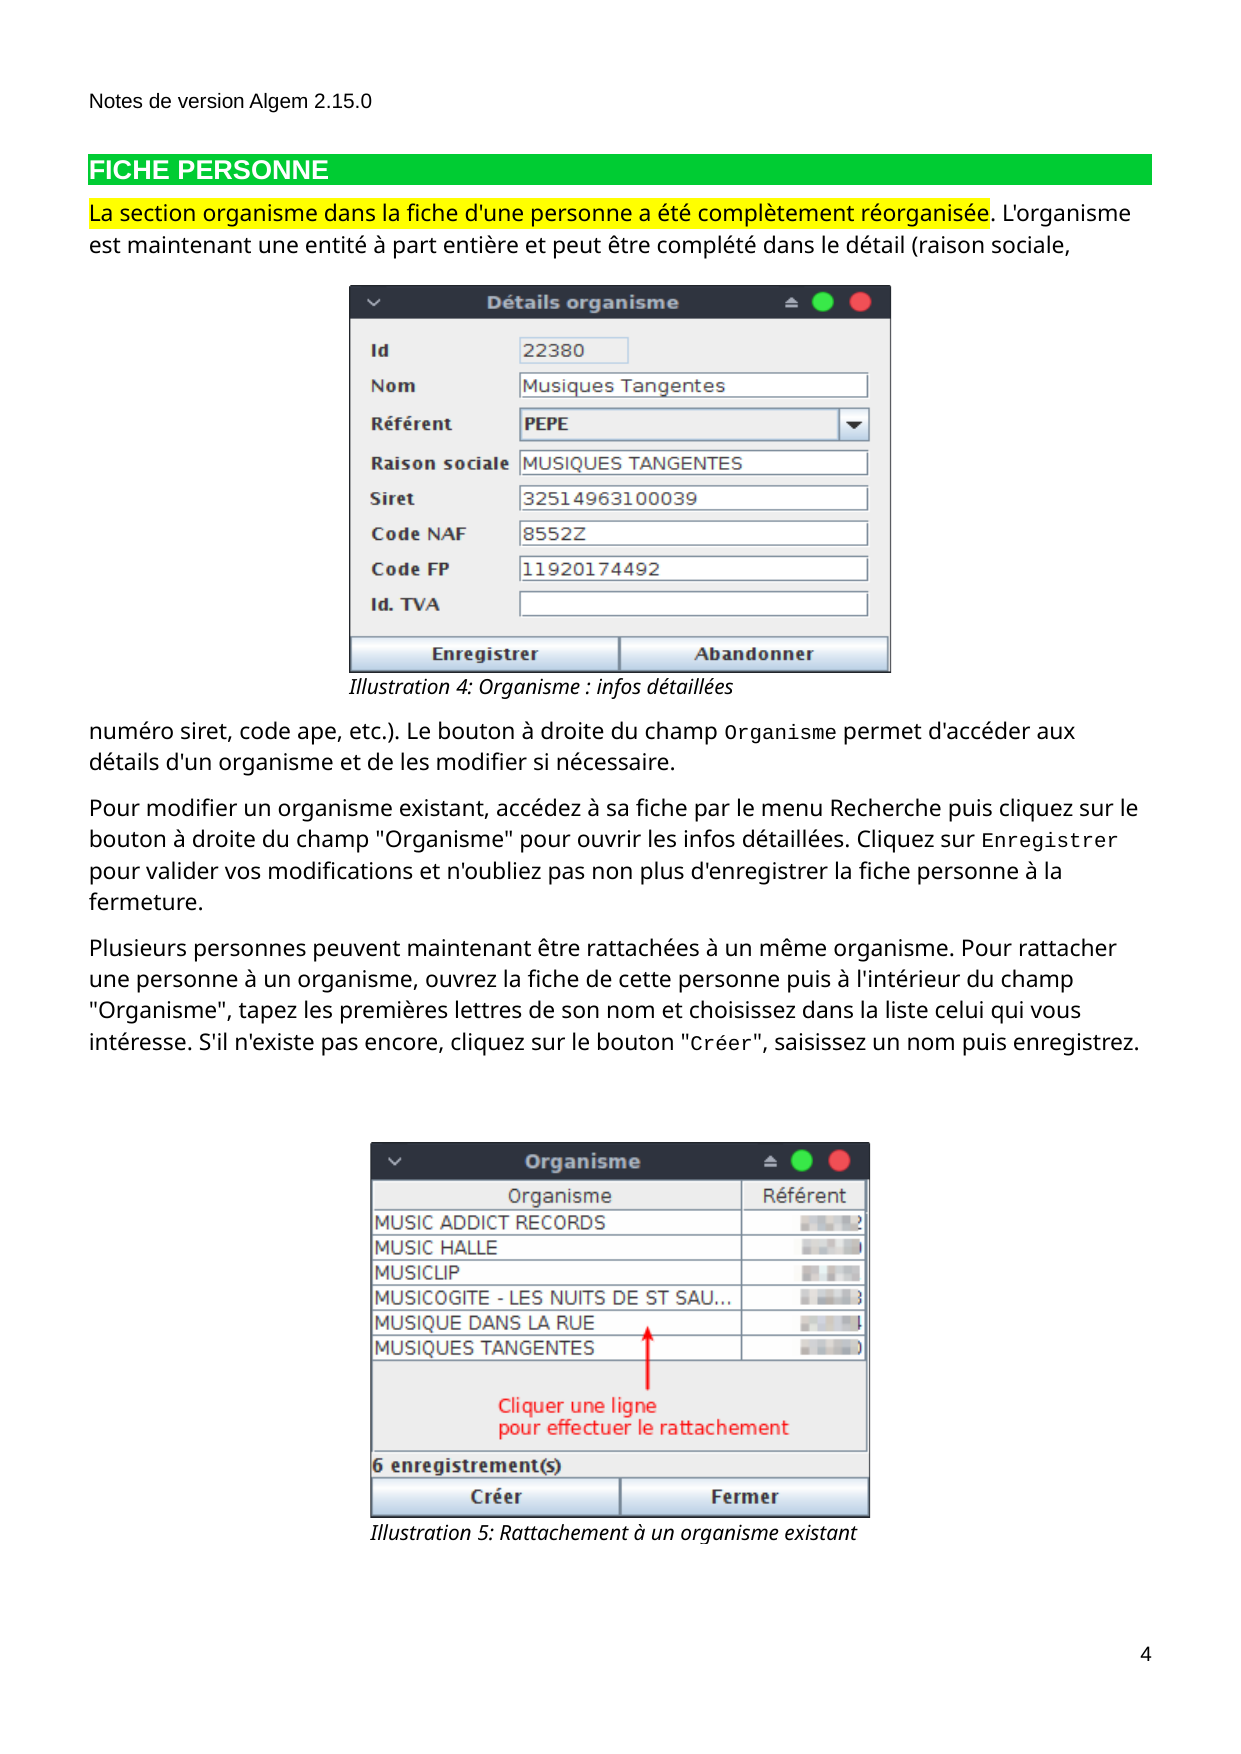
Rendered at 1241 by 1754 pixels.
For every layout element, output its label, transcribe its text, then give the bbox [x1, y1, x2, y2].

text Pour modifier un organisme existant, accédez à sa fiche par le menu Recherche puis cliquez sur le bouton à droite du champ "Organisme" pour ouvrir les infos détaillées. Cliquez sur Enregistrer pour valider vos modifications et n'oubliez pas non plus d'enregistrer la fiche personne à la fermeture. [88, 792, 1152, 917]
picture [349, 285, 892, 673]
text Plusieurs personnes peuvent maintenant être rattachées à un même organisme. Pour rattacher une personne à un organisme, ouvrez la fiche de cette personne puis à l'intérieur du champ "Organisme", tapez les premières lettres de son nom et choisissez dans la liste celui qui vous intéresse. S'il n'existe pas encore, cliquez sur le bouton "Créer", saisissez un nom puis enregistrez. [88, 932, 1152, 1057]
text Illustration 5: Rattachement à un organisme existant [370, 1518, 870, 1544]
text La section organisme dans la fiche d'une personne a été complètement réorganisée. L'organisme est maintenant une entité à part entière et peut être complété dans le détail (raison sociale, numéro siret, code ape, etc.). Le bouton à droite du champ Organisme permet d'accéder aux détails d'un organisme et de les modifier si nécessaire. [88, 197, 1152, 778]
text Illustration 4: Organisme : infos détaillées [349, 673, 891, 701]
subtitle FICHE PERSONNE [88, 154, 1152, 185]
picture [370, 1142, 871, 1518]
